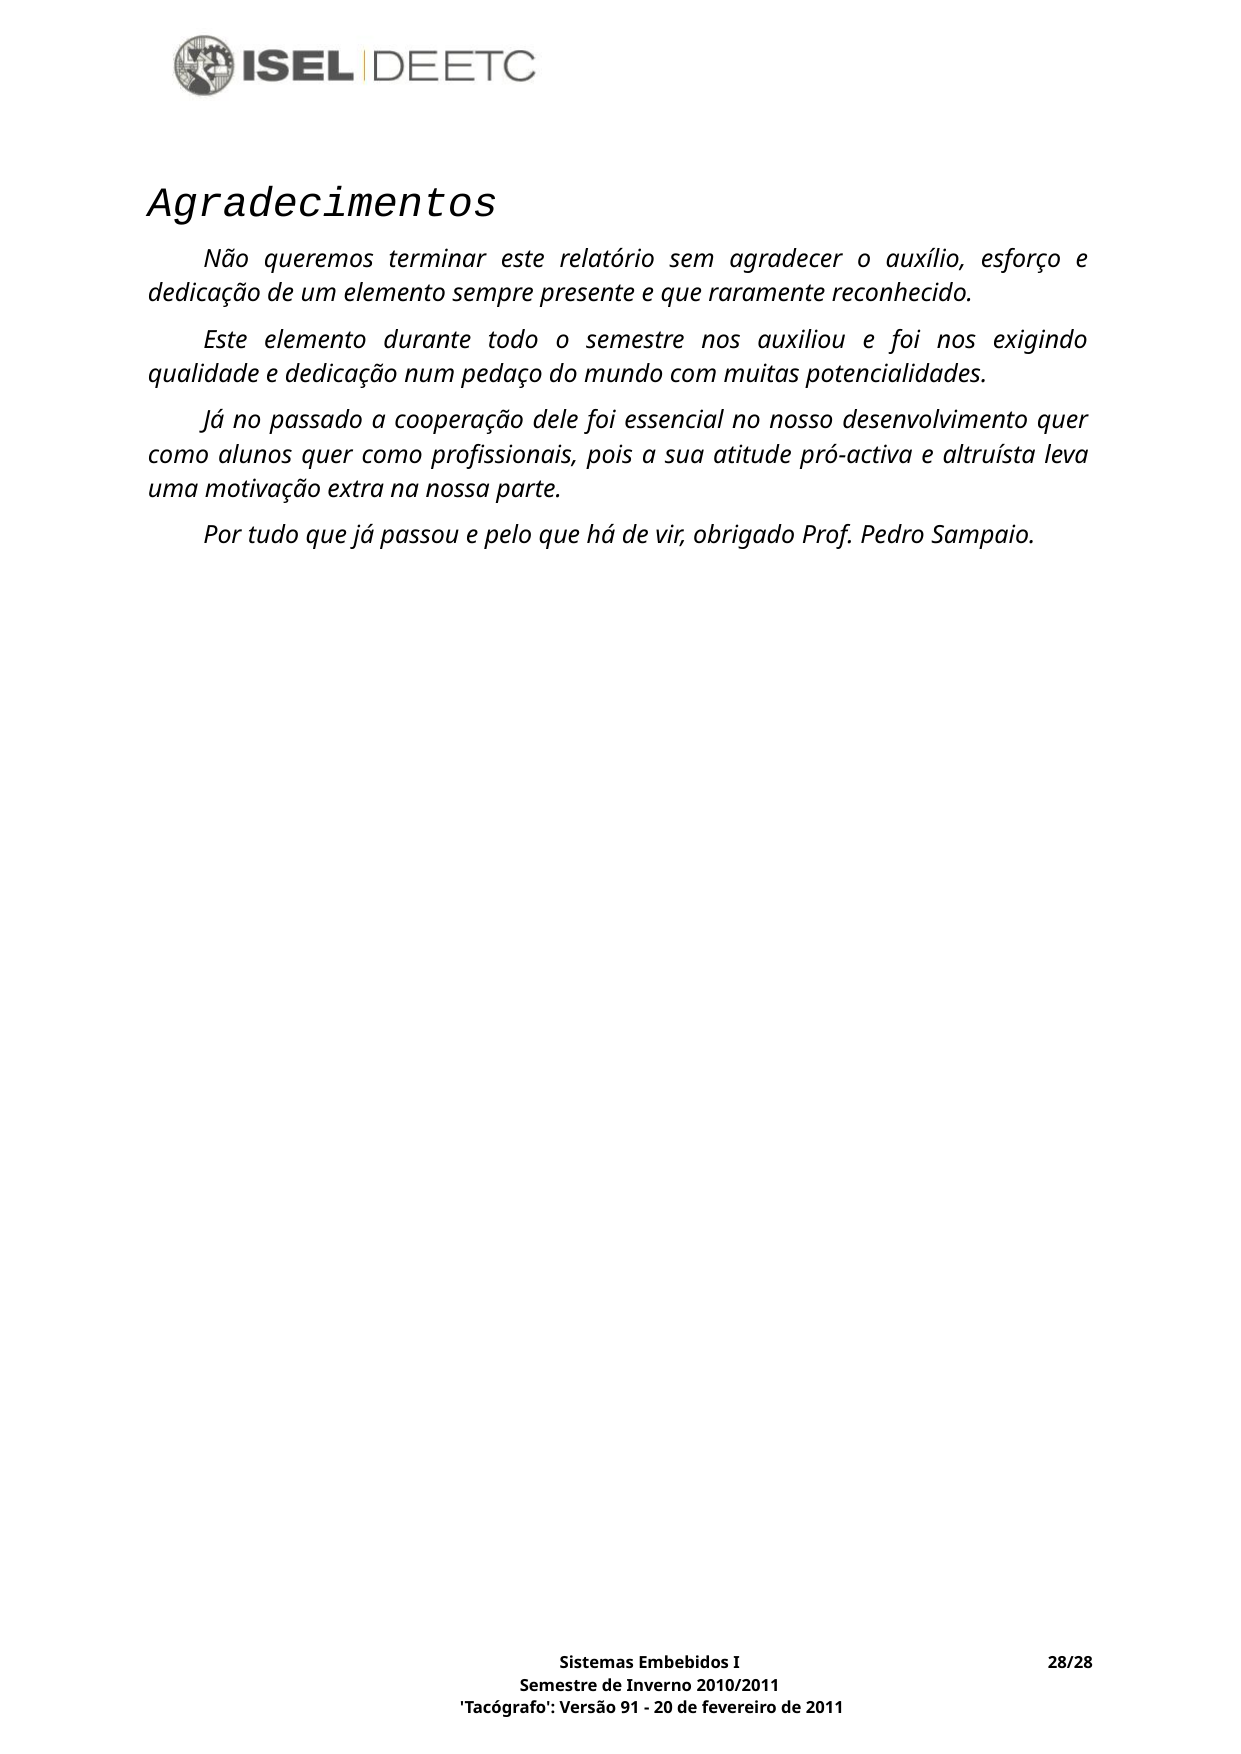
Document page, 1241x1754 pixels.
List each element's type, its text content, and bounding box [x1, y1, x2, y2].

text Não queremos terminar este relatório sem agradecer o auxílio, esforço e dedicação de um elemento sempre presente e que raramente reconhecido. [148, 241, 1093, 309]
text Já no passado a cooperação dele foi essencial no nosso desenvolvimento quer como alunos quer como profissionais, pois a sua atitude pró-activa e altruísta leva uma motivação extra na nossa parte. [148, 402, 1093, 504]
subtitle Agradecimentos [148, 181, 1093, 228]
text Por tudo que já passou e pelo que há de vir, obrigado Prof. Pedro Sampaio. [148, 517, 1093, 551]
picture [164, 20, 566, 121]
text Este elemento durante todo o semestre nos auxiliou e foi nos exigindo qualidade e dedicação num pedaço do mundo com muitas potencialidades. [148, 322, 1093, 390]
